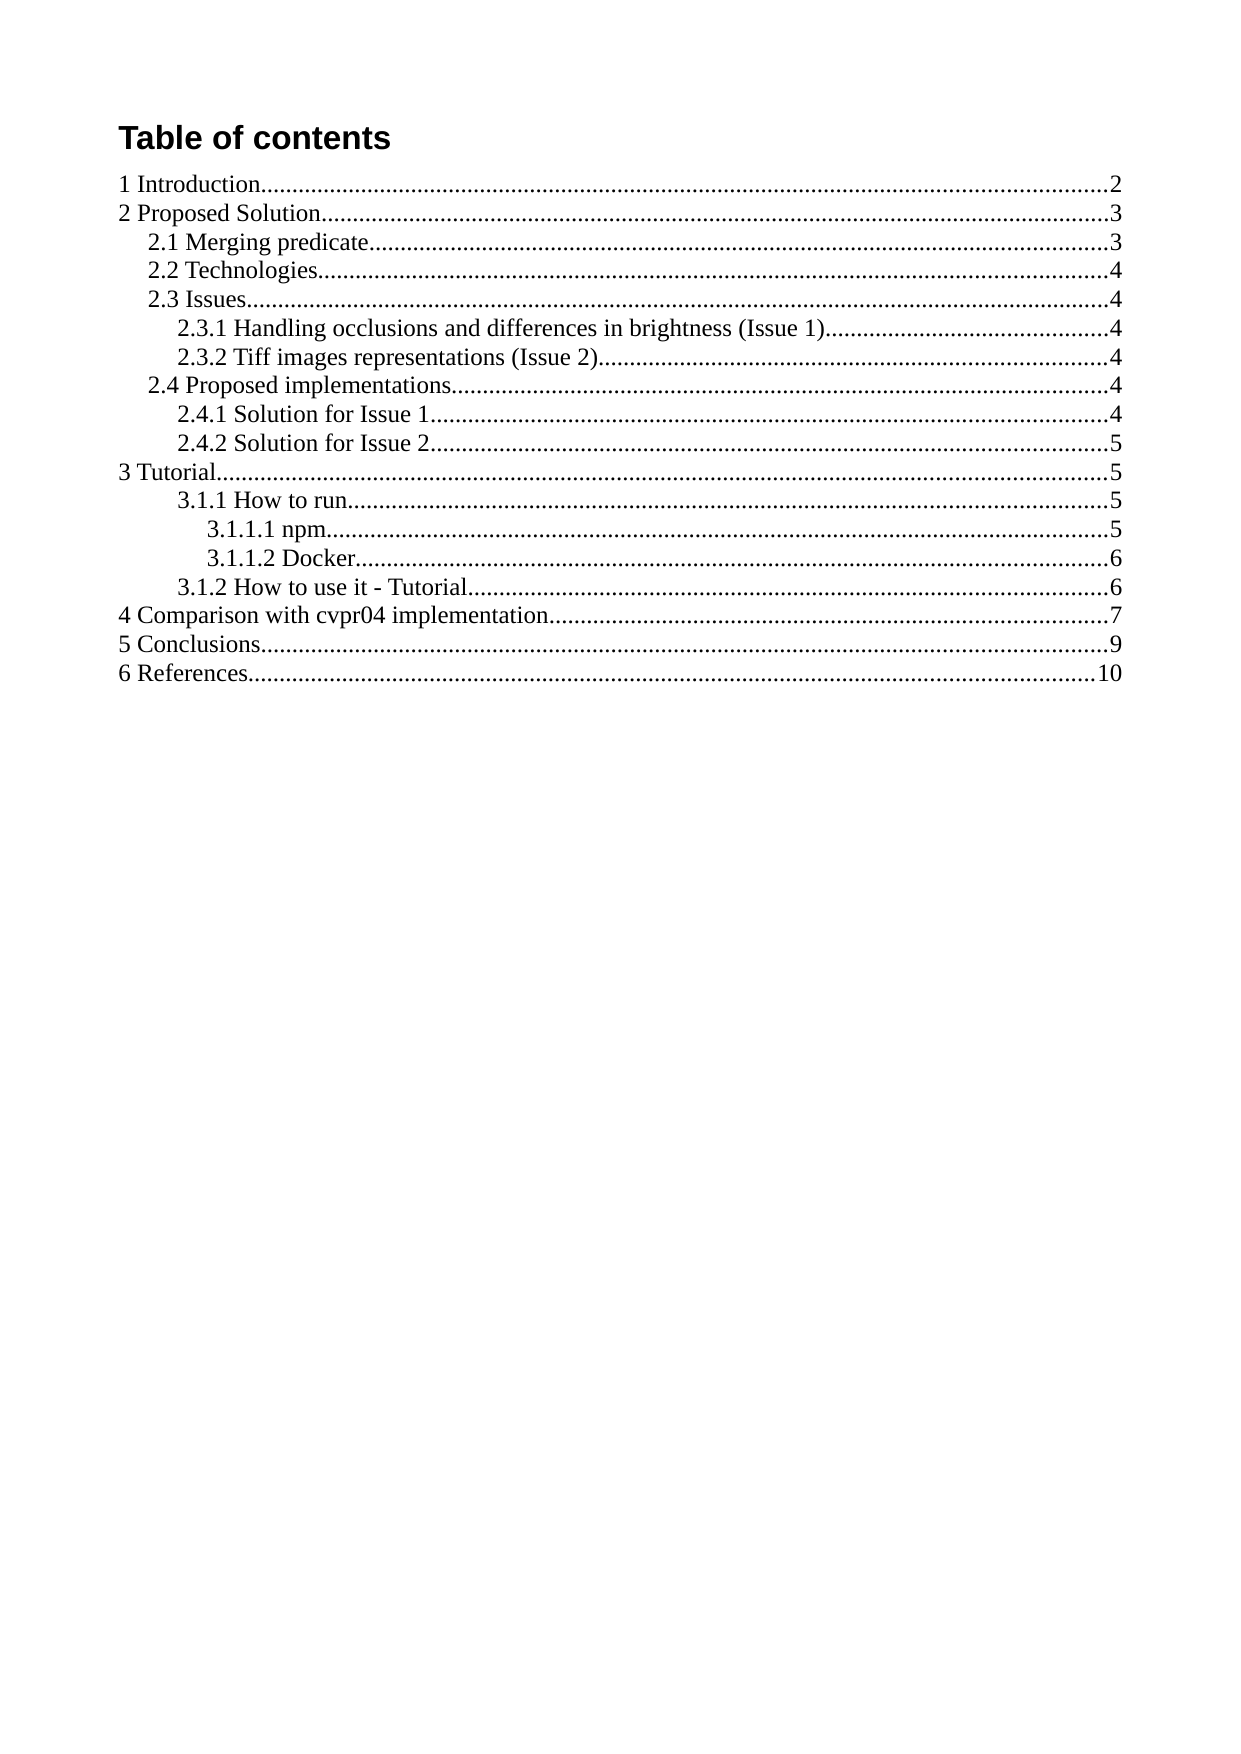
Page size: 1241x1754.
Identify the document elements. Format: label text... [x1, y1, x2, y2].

text 3.1.1 How to run 5 [177, 485, 1122, 514]
subtitle Table of contents [118, 118, 1122, 157]
text 3.1.1.2 Docker 6 [207, 543, 1122, 572]
text 4 Comparison with cvpr04 implementation 7 [118, 600, 1122, 629]
text 3.1.2 How to use it - Tutorial 6 [177, 572, 1122, 600]
text 2.3.1 Handling occlusions and differences in brightness (Issue 1) 4 [177, 313, 1122, 342]
text 6 References 10 [118, 658, 1122, 687]
text 2.4 Proposed implementations 4 [148, 370, 1122, 399]
text 1 Introduction 2 [118, 169, 1122, 198]
text 2.3 Issues 4 [148, 284, 1122, 313]
text 2.1 Merging predicate 3 [148, 227, 1122, 255]
text 2.3.2 Tiff images representations (Issue 2) 4 [177, 342, 1122, 370]
text 2.4.1 Solution for Issue 1 4 [177, 399, 1122, 428]
text 2.2 Technologies 4 [148, 255, 1122, 284]
text 2.4.2 Solution for Issue 2 5 [177, 428, 1122, 457]
text 3 Tutorial 5 [118, 457, 1122, 485]
text 5 Conclusions 9 [118, 629, 1122, 658]
text 2 Proposed Solution 3 [118, 198, 1122, 227]
text 3.1.1.1 npm 5 [207, 514, 1122, 543]
